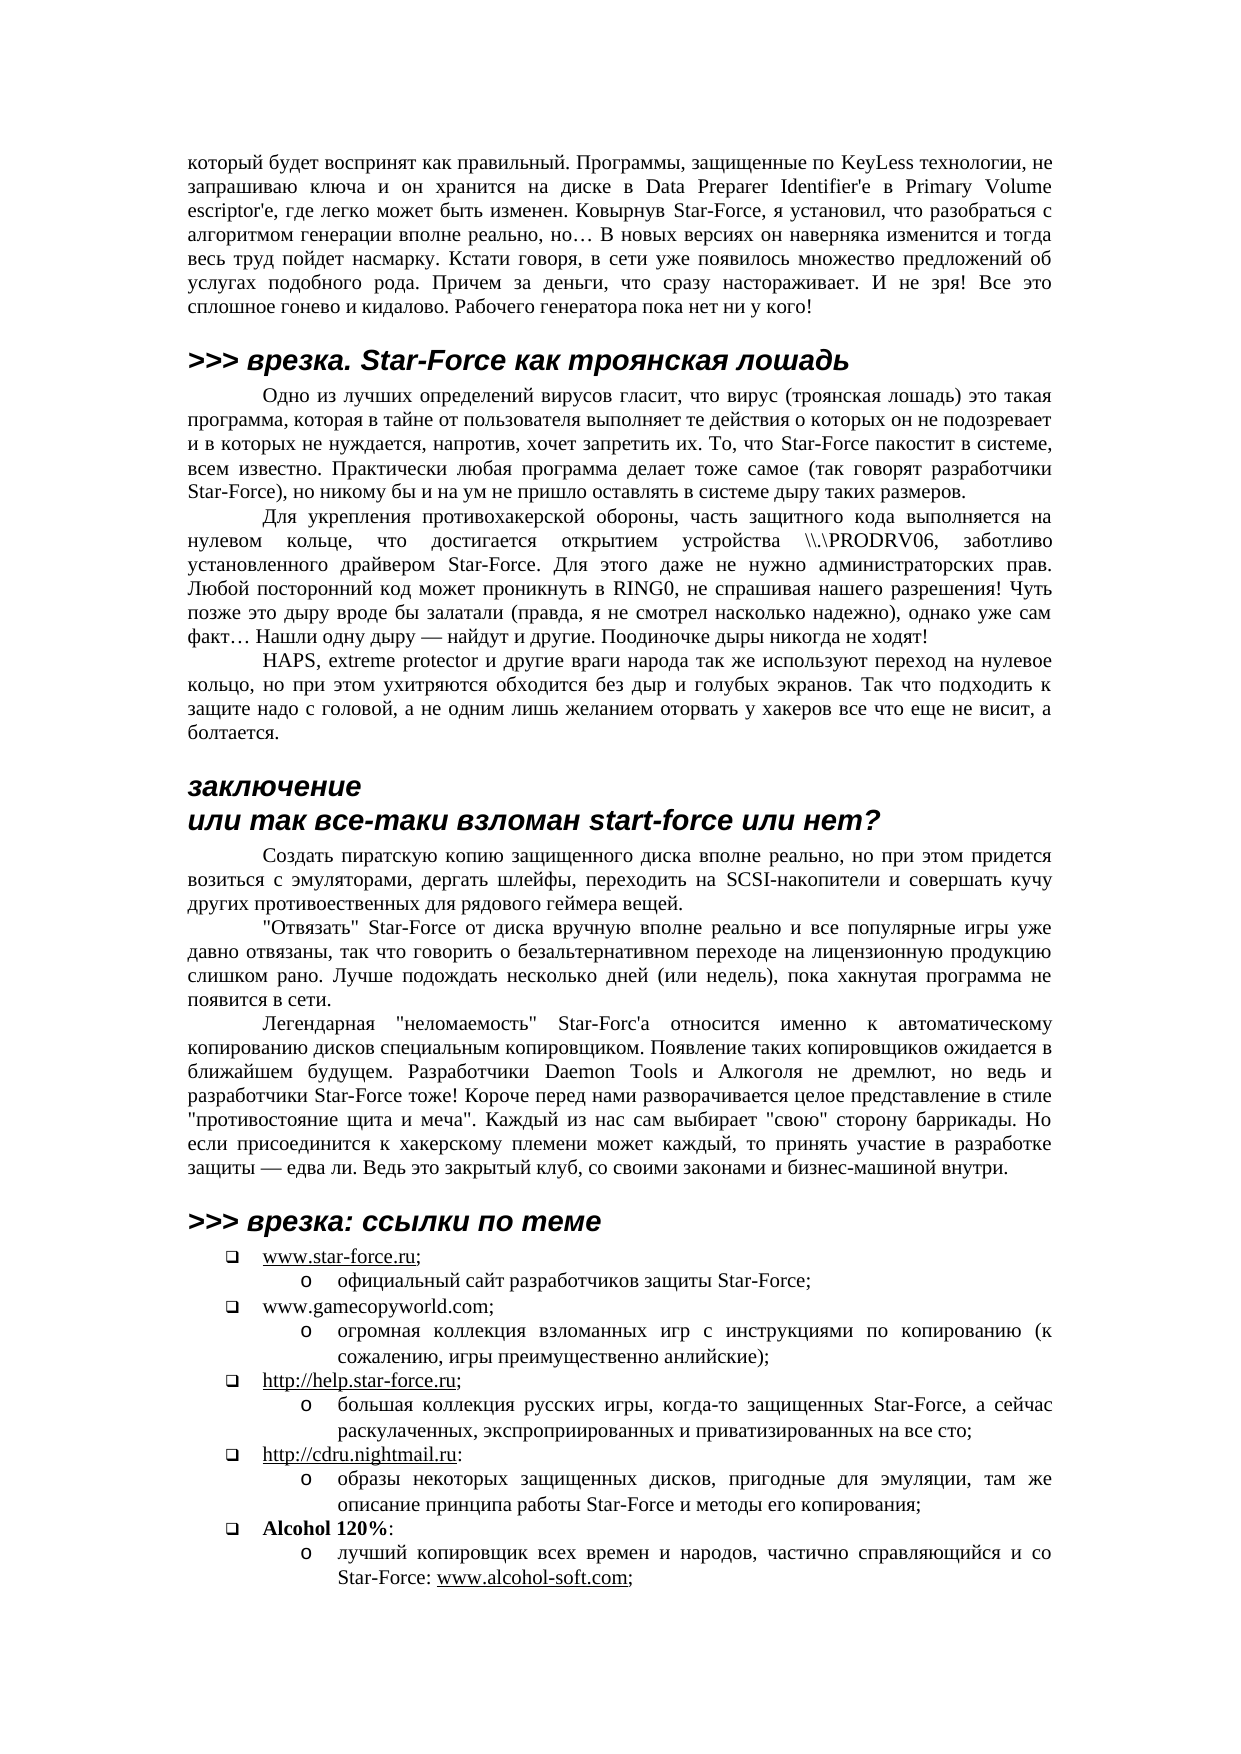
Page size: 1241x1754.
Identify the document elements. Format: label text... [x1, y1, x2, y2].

list http://cdru.nightmail.ru: [225, 1442, 1053, 1466]
subtitle >>> врезка. Star-Force как троянская лошадь [187, 343, 1053, 377]
subtitle заключение или так все-таки взломан start-force или нет? [187, 769, 1053, 836]
list www.star-force.ru; [225, 1244, 1053, 1268]
text "Отвязать" Star-Force от диска вручную вполне реально и все популярные игры уже давно отвязаны, так что говорить о безальтернативном переходе на лицензионную продукцию слишком рано. Лучше подождать несколько дней (или недель), пока хакнутая программа не появится в сети. [187, 915, 1053, 1011]
list образы некоторых защищенных дисков, пригодные для эмуляции, там же описание принципа работы Star-Force и методы его копирования; [300, 1466, 1053, 1516]
list официальный сайт разработчиков защиты Star-Force; [300, 1268, 1053, 1294]
text Одно из лучших определений вирусов гласит, что вирус (троянская лошадь) это такая программа, которая в тайне от пользователя выполняет те действия о которых он не подозревает и в которых не нуждается, напротив, хочет запретить их. То, что Star-Force пакостит в системе, всем известно. Практически любая программа делает тоже самое (так говорят разработчики Star-Force), но никому бы и на ум не пришло оставлять в системе дыру таких размеров. [187, 383, 1053, 503]
text HAPS, extreme protector и другие враги народа так же используют переход на нулевое кольцо, но при этом ухитряются обходится без дыр и голубых экранов. Так что подходить к защите надо с головой, а не одним лишь желанием оторвать у хакеров все что еще не висит, а болтается. [187, 648, 1053, 744]
list Alcohol 120%: [225, 1516, 1053, 1539]
list лучший копировщик всех времен и народов, частично справляющийся и со Star-Force: www.alcohol-soft.com; [300, 1539, 1053, 1589]
text Создать пиратскую копию защищенного диска вполне реально, но при этом придется возиться с эмуляторами, дергать шлейфы, переходить на SCSI-накопители и совершать кучу других противоественных для рядового геймера вещей. [187, 842, 1053, 915]
list огромная коллекция взломанных игр с инструкциями по копированию (к сожалению, игры преимущественно анлийские); [300, 1318, 1053, 1368]
list http://help.star-force.ru; [225, 1368, 1053, 1392]
text который будет воспринят как правильный. Программы, защищенные по KeyLess технологии, не запрашиваю ключа и он хранится на диске в Data Preparer Identifier'е в Primary Volume escriptor'е, где легко может быть изменен. Ковырнув Star-Force, я установил, что разобраться с алгоритмом генерации вполне реально, но… В новых версиях он наверняка изменится и тогда весь труд пойдет насмарку. Кстати говоря, в сети уже появилось множество предложений об услугах подобного рода. Причем за деньги, что сразу настораживает. И не зря! Все это сплошное гонево и кидалово. Рабочего генератора пока нет ни у кого! [187, 150, 1053, 318]
list www.gamecopyworld.com; [225, 1294, 1053, 1318]
subtitle >>> врезка: ссылки по теме [187, 1204, 1053, 1238]
text Легендарная "неломаемость" Star-Forc'а относится именно к автоматическому копированию дисков специальным копировщиком. Появление таких копировщиков ожидается в ближайшем будущем. Разработчики Daemon Tools и Алкоголя не дремлют, но ведь и разработчики Star-Force тоже! Короче перед нами разворачивается целое представление в стиле "противостояние щита и меча". Каждый из нас сам выбирает "свою" сторону баррикады. Но если присоединится к хакерскому племени может каждый, то принять участие в разработке защиты — едва ли. Ведь это закрытый клуб, со своими законами и бизнес-машиной внутри. [187, 1011, 1053, 1179]
list большая коллекция русских игры, когда-то защищенных Star-Force, а сейчас раскулаченных, экспроприированных и приватизированных на все сто; [300, 1392, 1053, 1442]
text Для укрепления противохакерской обороны, часть защитного кода выполняется на нулевом кольце, что достигается открытием устройства \\.\PRODRV06, заботливо установленного драйвером Star-Force. Для этого даже не нужно администраторских прав. Любой посторонний код может проникнуть в RING0, не спрашивая нашего разрешения! Чуть позже это дыру вроде бы залатали (правда, я не смотрел насколько надежно), однако уже сам факт… Нашли одну дыру — найдут и другие. Поодиночке дыры никогда не ходят! [187, 503, 1053, 648]
